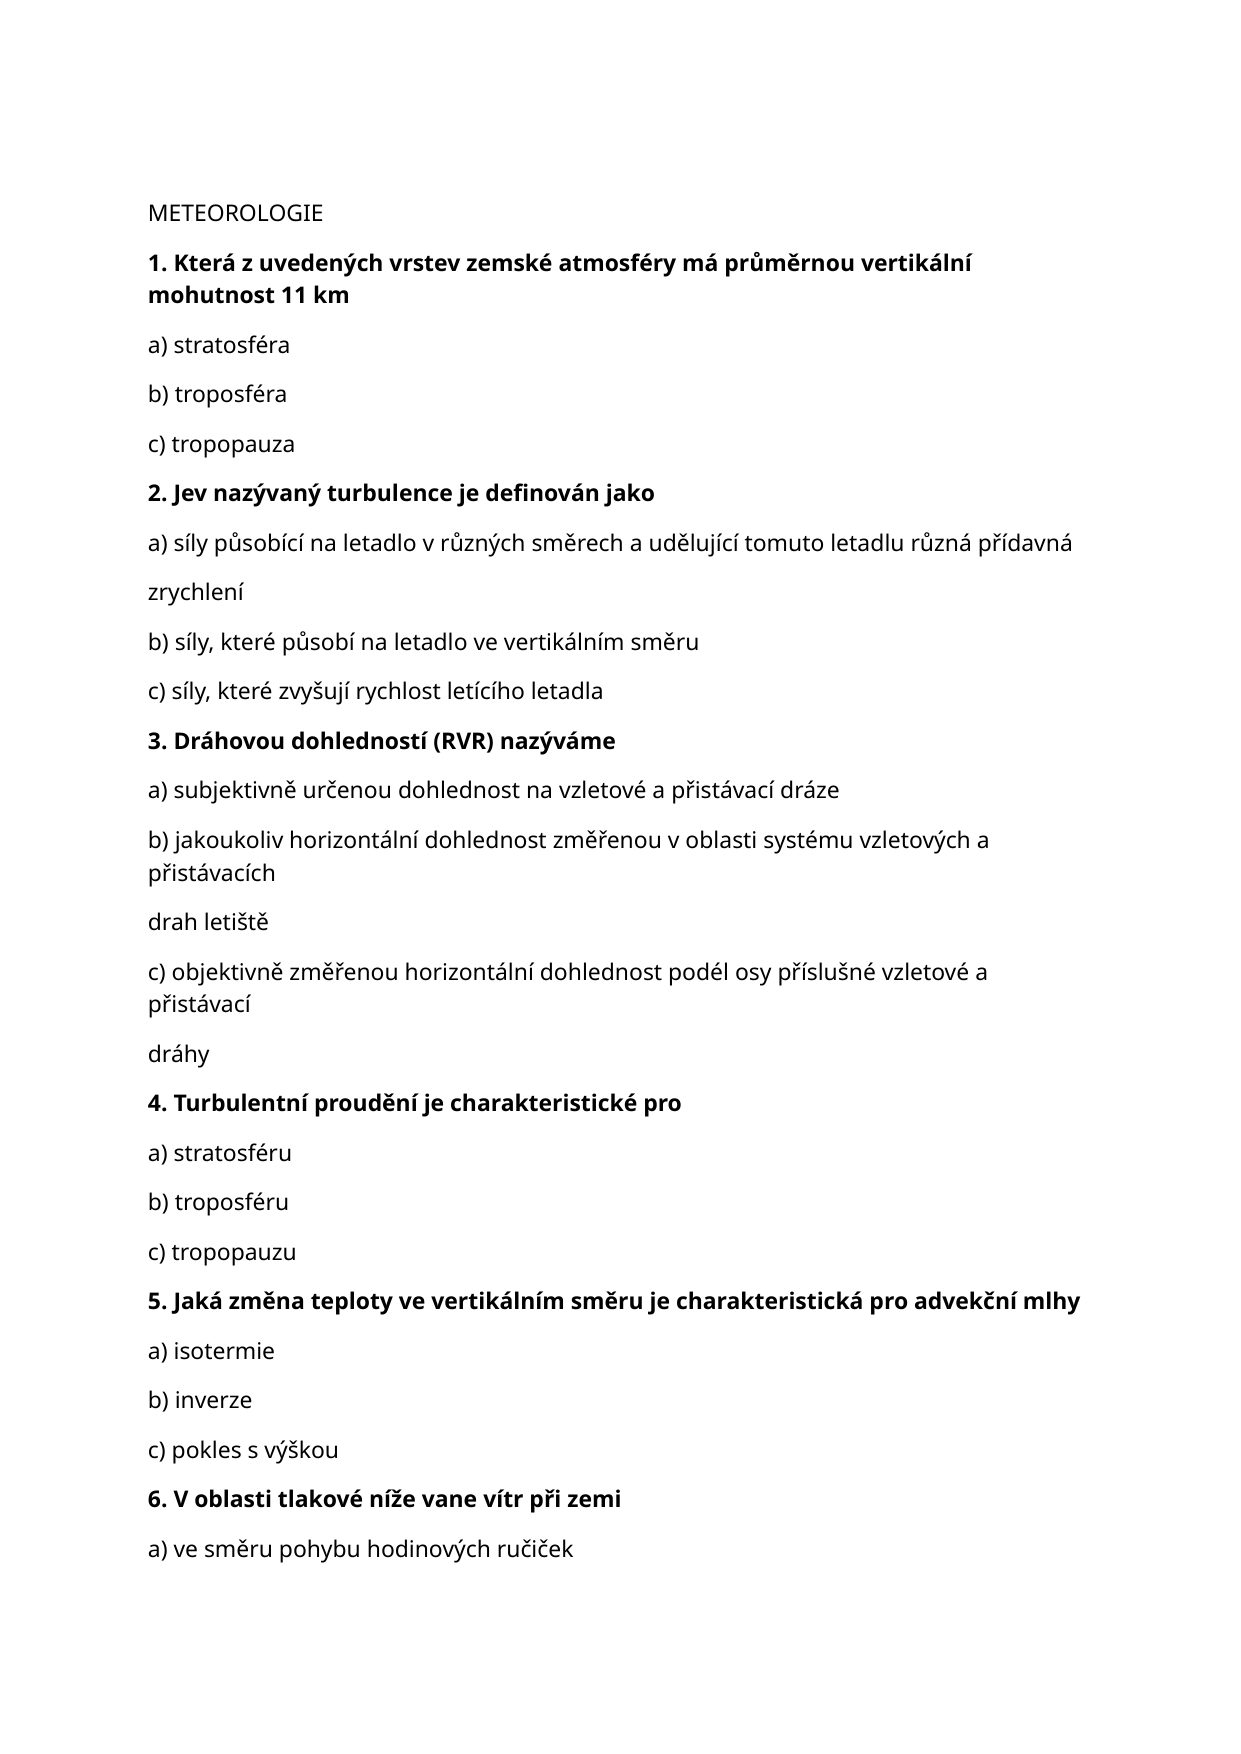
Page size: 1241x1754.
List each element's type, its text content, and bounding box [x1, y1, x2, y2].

text b) troposféru [148, 1186, 1093, 1217]
text c) síly, které zvyšují rychlost letícího letadla [148, 675, 1093, 706]
text a) ve směru pohybu hodinových ručiček [148, 1532, 1093, 1564]
text b) jakoukoliv horizontální dohlednost změřenou v oblasti systému vzletových a přistávacích [148, 824, 1093, 888]
text 2. Jev nazývaný turbulence je definován jako [148, 477, 1093, 508]
text drah letiště [148, 906, 1093, 937]
text zrychlení [148, 576, 1093, 607]
text b) síly, které působí na letadlo ve vertikálním směru [148, 626, 1093, 657]
text 5. Jaká změna teploty ve vertikálním směru je charakteristická pro advekční mlhy [148, 1285, 1093, 1316]
text c) pokles s výškou [148, 1433, 1093, 1465]
text c) tropopauza [148, 428, 1093, 459]
text a) isotermie [148, 1334, 1093, 1366]
text b) troposféra [148, 378, 1093, 409]
text 4. Turbulentní proudění je charakteristické pro [148, 1087, 1093, 1118]
text 6. V oblasti tlakové níže vane vítr při zemi [148, 1483, 1093, 1514]
text METEOROLOGIE [148, 197, 1093, 228]
text a) síly působící na letadlo v různých směrech a udělující tomuto letadlu různá přídavná [148, 527, 1093, 558]
text b) inverze [148, 1384, 1093, 1415]
text a) subjektivně určenou dohlednost na vzletové a přistávací dráze [148, 774, 1093, 805]
text a) stratosféru [148, 1137, 1093, 1168]
text dráhy [148, 1038, 1093, 1069]
text c) objektivně změřenou horizontální dohlednost podél osy příslušné vzletové a přistávací [148, 955, 1093, 1019]
text 1. Která z uvedených vrstev zemské atmosféry má průměrnou vertikální mohutnost 11 km [148, 247, 1093, 311]
text c) tropopauzu [148, 1236, 1093, 1267]
text a) stratosféra [148, 329, 1093, 360]
text 3. Dráhovou dohledností (RVR) nazýváme [148, 725, 1093, 756]
